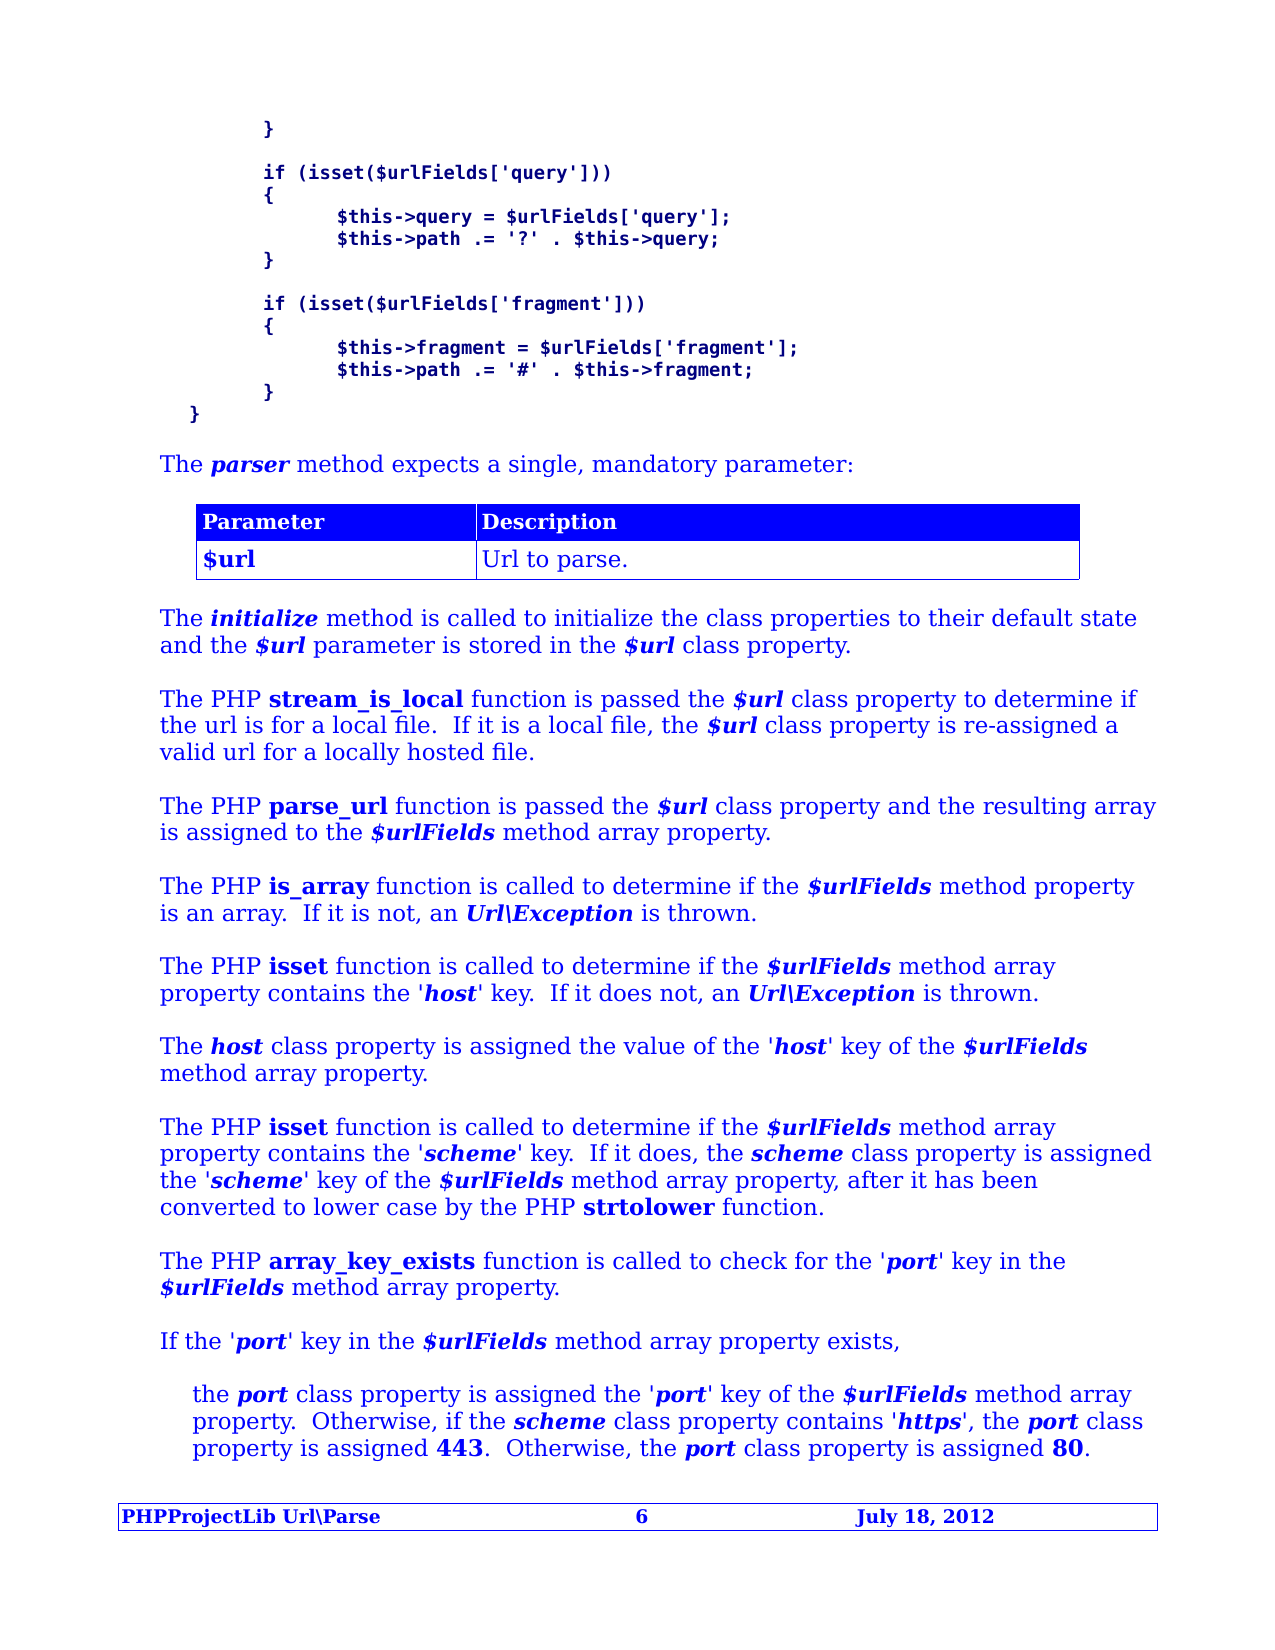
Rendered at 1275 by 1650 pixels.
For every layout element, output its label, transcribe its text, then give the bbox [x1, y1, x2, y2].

text The host class property is assigned the value of the 'host' key of the $urlFields method array property. [159, 1033, 1157, 1087]
text The PHP isset function is called to determine if the $urlFields method array property contains the 'host' key. If it does not, an Url\Exception is thrown. [159, 953, 1157, 1007]
list { [189, 315, 1157, 337]
text The PHP parse_url function is passed the $url class property and the resulting array is assigned to the $urlFields method array property. [159, 793, 1157, 846]
list } [189, 249, 1157, 271]
text If the 'port' key in the $urlFields method array property exists, [159, 1328, 1157, 1354]
list $this->fragment = $urlFields['fragment']; [189, 337, 1157, 359]
text The PHP is_array function is called to determine if the $urlFields method property is an array. If it is not, an Url\Exception is thrown. [159, 873, 1157, 927]
text The PHP stream_is_local function is passed the $url class property to determine if the url is for a local file. If it is a local file, the $url class property is re-assigned a valid url for a locally hosted file. [159, 686, 1157, 766]
text the port class property is assigned the 'port' key of the $urlFields method array property. Otherwise, if the scheme class property contains 'https', the port class property is assigned 443. Otherwise, the port class property is assigned 80. [192, 1381, 1157, 1461]
text The PHP array_key_exists function is called to check for the 'port' key in the $urlFields method array property. [159, 1247, 1157, 1301]
list if (isset($urlFields['query'])) [189, 162, 1157, 184]
list } [189, 381, 1157, 402]
list if (isset($urlFields['fragment'])) [189, 293, 1157, 315]
list $this->path .= '#' . $this->fragment; [189, 359, 1157, 381]
list { [189, 184, 1157, 206]
text The PHP isset function is called to determine if the $urlFields method array property contains the 'scheme' key. If it does, the scheme class property is assigned the 'scheme' key of the $urlFields method array property, after it has been converted to lower case by the PHP strtolower function. [159, 1113, 1157, 1221]
table_cell $url [197, 541, 476, 579]
list $this->path .= '?' . $this->query; [189, 227, 1157, 249]
table_cell Url to parse. [477, 541, 1079, 579]
table_header Description [477, 505, 1079, 540]
list } [189, 118, 1157, 140]
list $this->query = $urlFields['query']; [189, 206, 1157, 227]
text The initialize method is called to initialize the class properties to their default state and the $url parameter is stored in the $url class property. [159, 606, 1157, 659]
table_header Parameter [197, 505, 476, 540]
list } [189, 402, 1157, 424]
text The parser method expects a single, mandatory parameter: [159, 451, 1157, 478]
